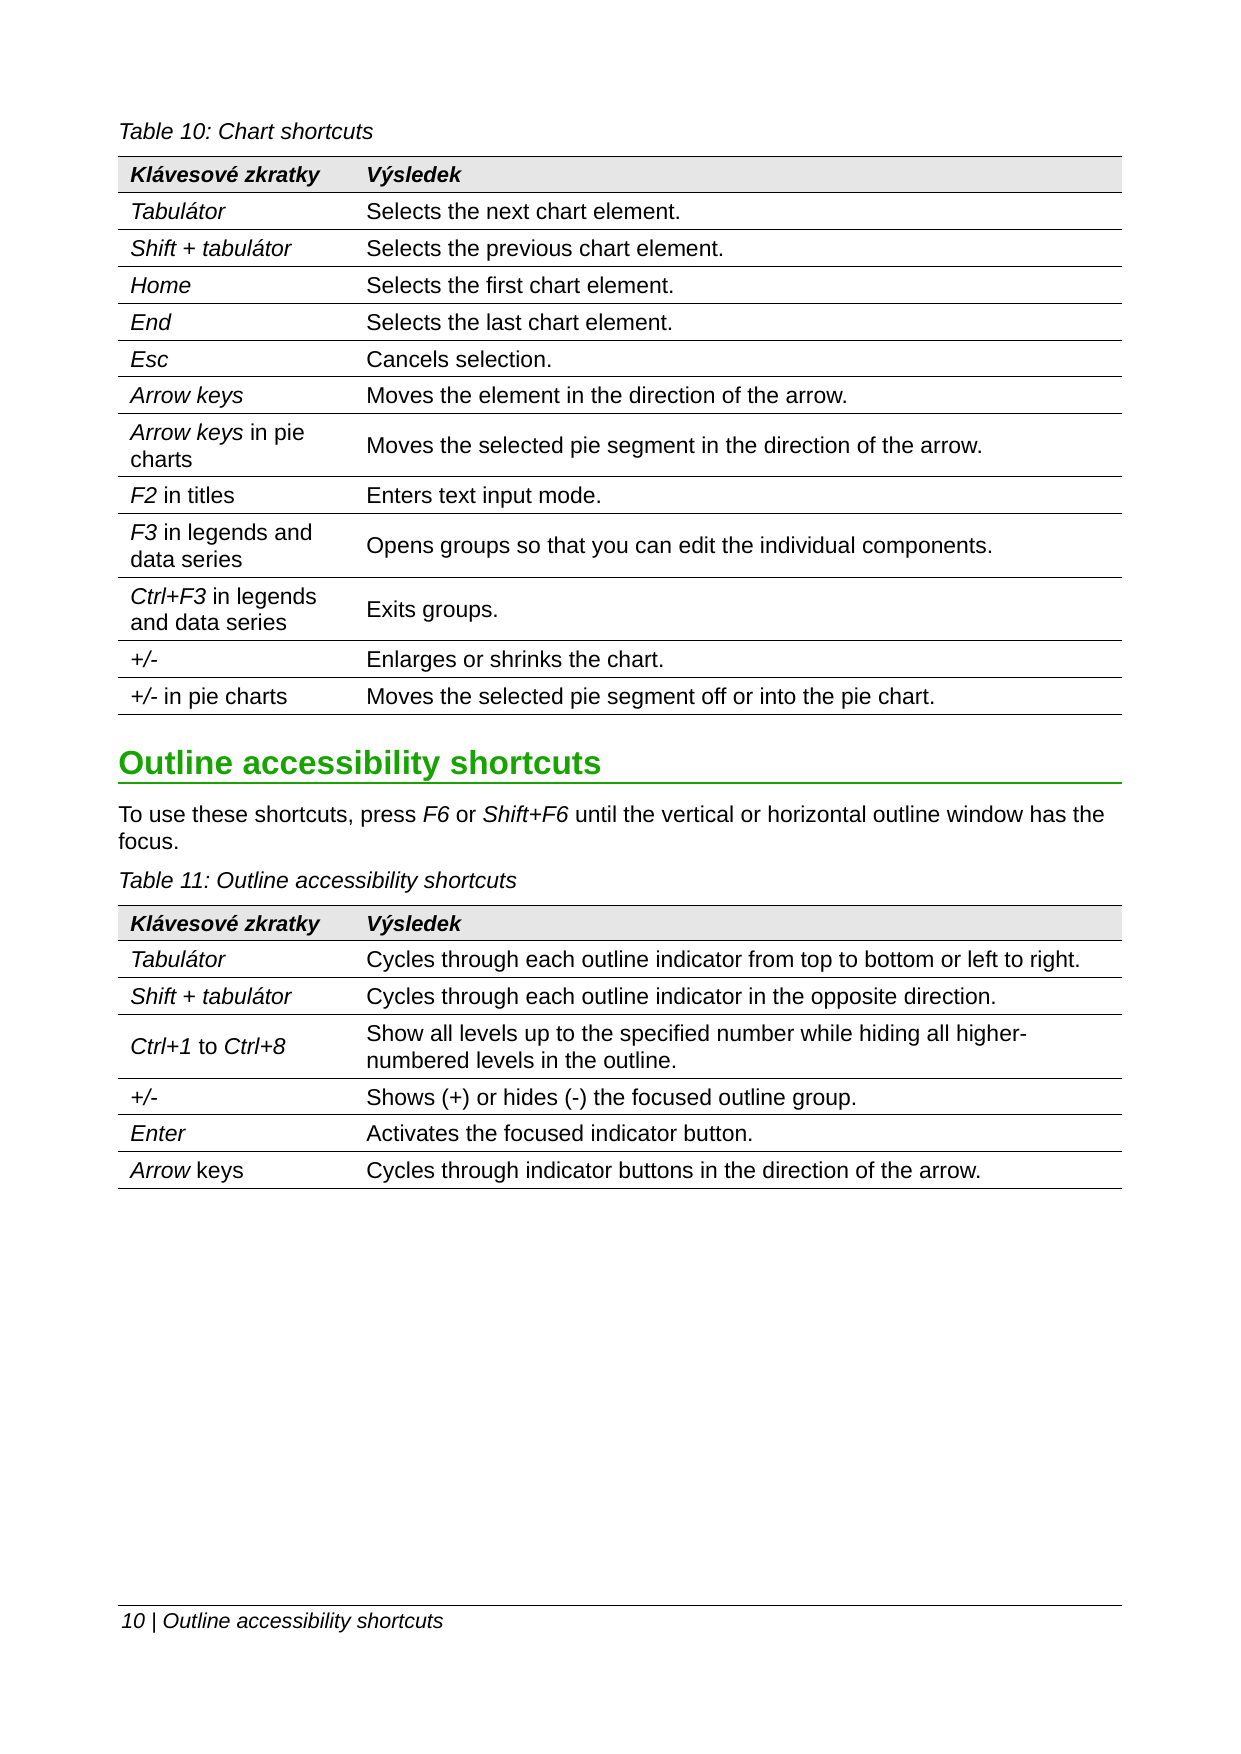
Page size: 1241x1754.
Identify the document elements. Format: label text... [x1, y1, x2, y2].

table_cell F2 in titles [118, 477, 354, 513]
text To use these shortcuts, press F6 or Shift+F6 until the vertical or horizontal outline window has the focus. [118, 801, 1122, 854]
table_cell Cycles through each outline indicator in the opposite direction. [354, 978, 1122, 1014]
table_header Výsledek [354, 157, 1122, 192]
table_cell Moves the selected pie segment in the direction of the arrow. [354, 414, 1122, 476]
table_cell Arrow keys [118, 377, 354, 413]
table_cell Opens groups so that you can edit the individual components. [354, 514, 1122, 577]
text Table 11: Outline accessibility shortcuts [118, 867, 1122, 893]
table_cell Moves the element in the direction of the arrow. [354, 377, 1122, 413]
table_header Výsledek [354, 906, 1122, 940]
table_cell Selects the previous chart element. [354, 230, 1122, 266]
table_cell Enter [118, 1115, 354, 1151]
table_cell Moves the selected pie segment off or into the pie chart. [354, 678, 1122, 713]
table_cell Shift + tabulátor [118, 230, 354, 266]
table_cell Cycles through each outline indicator from top to bottom or left to right. [354, 941, 1122, 977]
table_cell Shift + tabulátor [118, 978, 354, 1014]
table_cell End [118, 304, 354, 339]
table_cell Tabulátor [118, 941, 354, 977]
table_cell +/- in pie charts [118, 678, 354, 713]
table_cell Arrow keys in pie charts [118, 414, 354, 476]
table_header Klávesové zkratky [118, 157, 354, 192]
text Table 10: Chart shortcuts [118, 118, 1122, 144]
table_cell F3 in legends and data series [118, 514, 354, 577]
table_cell Enlarges or shrinks the chart. [354, 641, 1122, 677]
table_header Klávesové zkratky [118, 906, 354, 940]
table_cell Ctrl+F3 in legends and data series [118, 578, 354, 640]
subtitle Outline accessibility shortcuts [118, 743, 1122, 782]
table_cell +/- [118, 1079, 354, 1114]
table_cell Exits groups. [354, 578, 1122, 640]
table_cell Home [118, 267, 354, 303]
table_cell +/- [118, 641, 354, 677]
table_cell Selects the next chart element. [354, 193, 1122, 229]
table_cell Arrow keys [118, 1152, 354, 1188]
table_cell Selects the first chart element. [354, 267, 1122, 303]
table_cell Ctrl+1 to Ctrl+8 [118, 1015, 354, 1077]
table_cell Enters text input mode. [354, 477, 1122, 513]
table_cell Cycles through indicator buttons in the direction of the arrow. [354, 1152, 1122, 1188]
table_cell Activates the focused indicator button. [354, 1115, 1122, 1151]
table_cell Show all levels up to the specified number while hiding all higher-numbered levels in the outline. [354, 1015, 1122, 1077]
table_cell Selects the last chart element. [354, 304, 1122, 339]
table_cell Tabulátor [118, 193, 354, 229]
table_cell Esc [118, 341, 354, 376]
table_cell Cancels selection. [354, 341, 1122, 376]
table_cell Shows (+) or hides (-) the focused outline group. [354, 1079, 1122, 1114]
